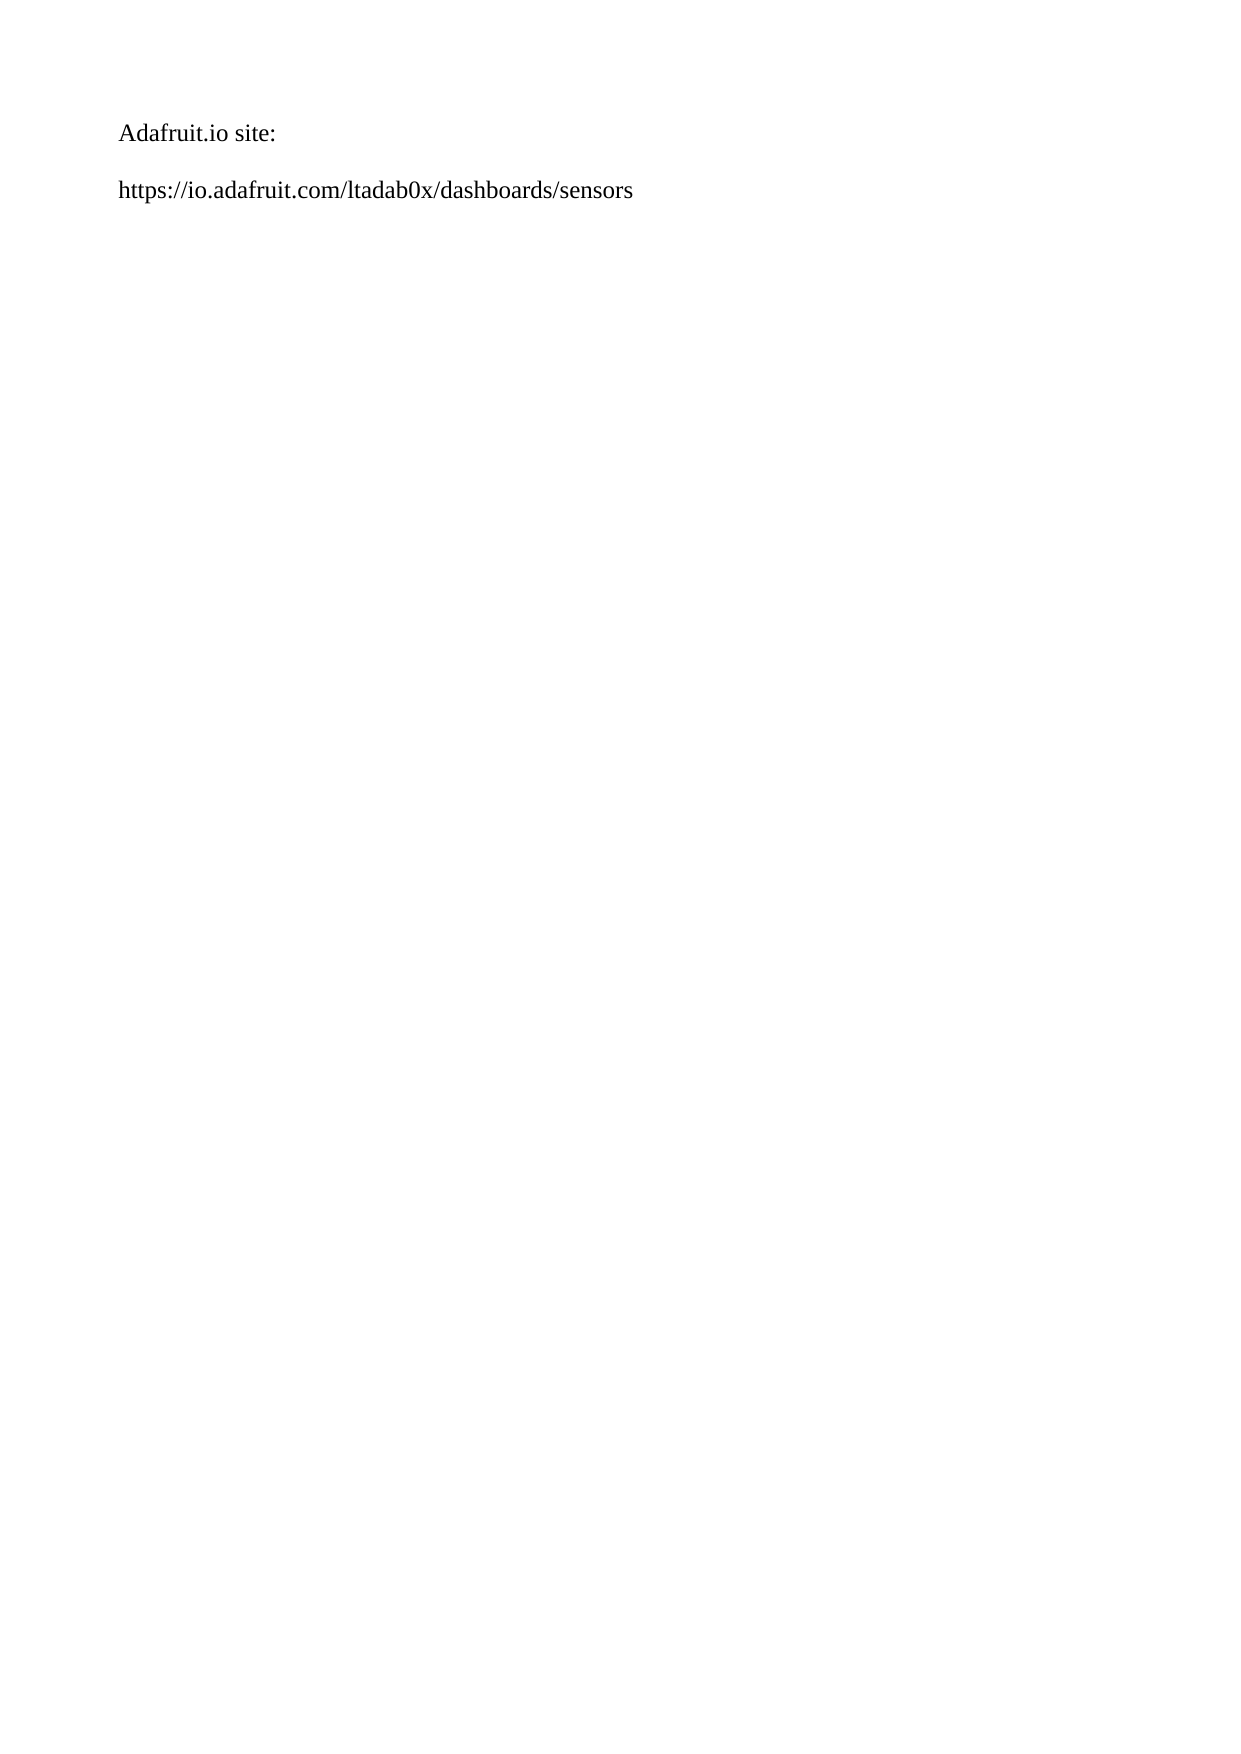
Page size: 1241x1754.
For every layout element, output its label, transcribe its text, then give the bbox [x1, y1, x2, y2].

text https://io.adafruit.com/ltadab0x/dashboards/sensors [118, 176, 1122, 204]
text Adafruit.io site: [118, 118, 1122, 147]
